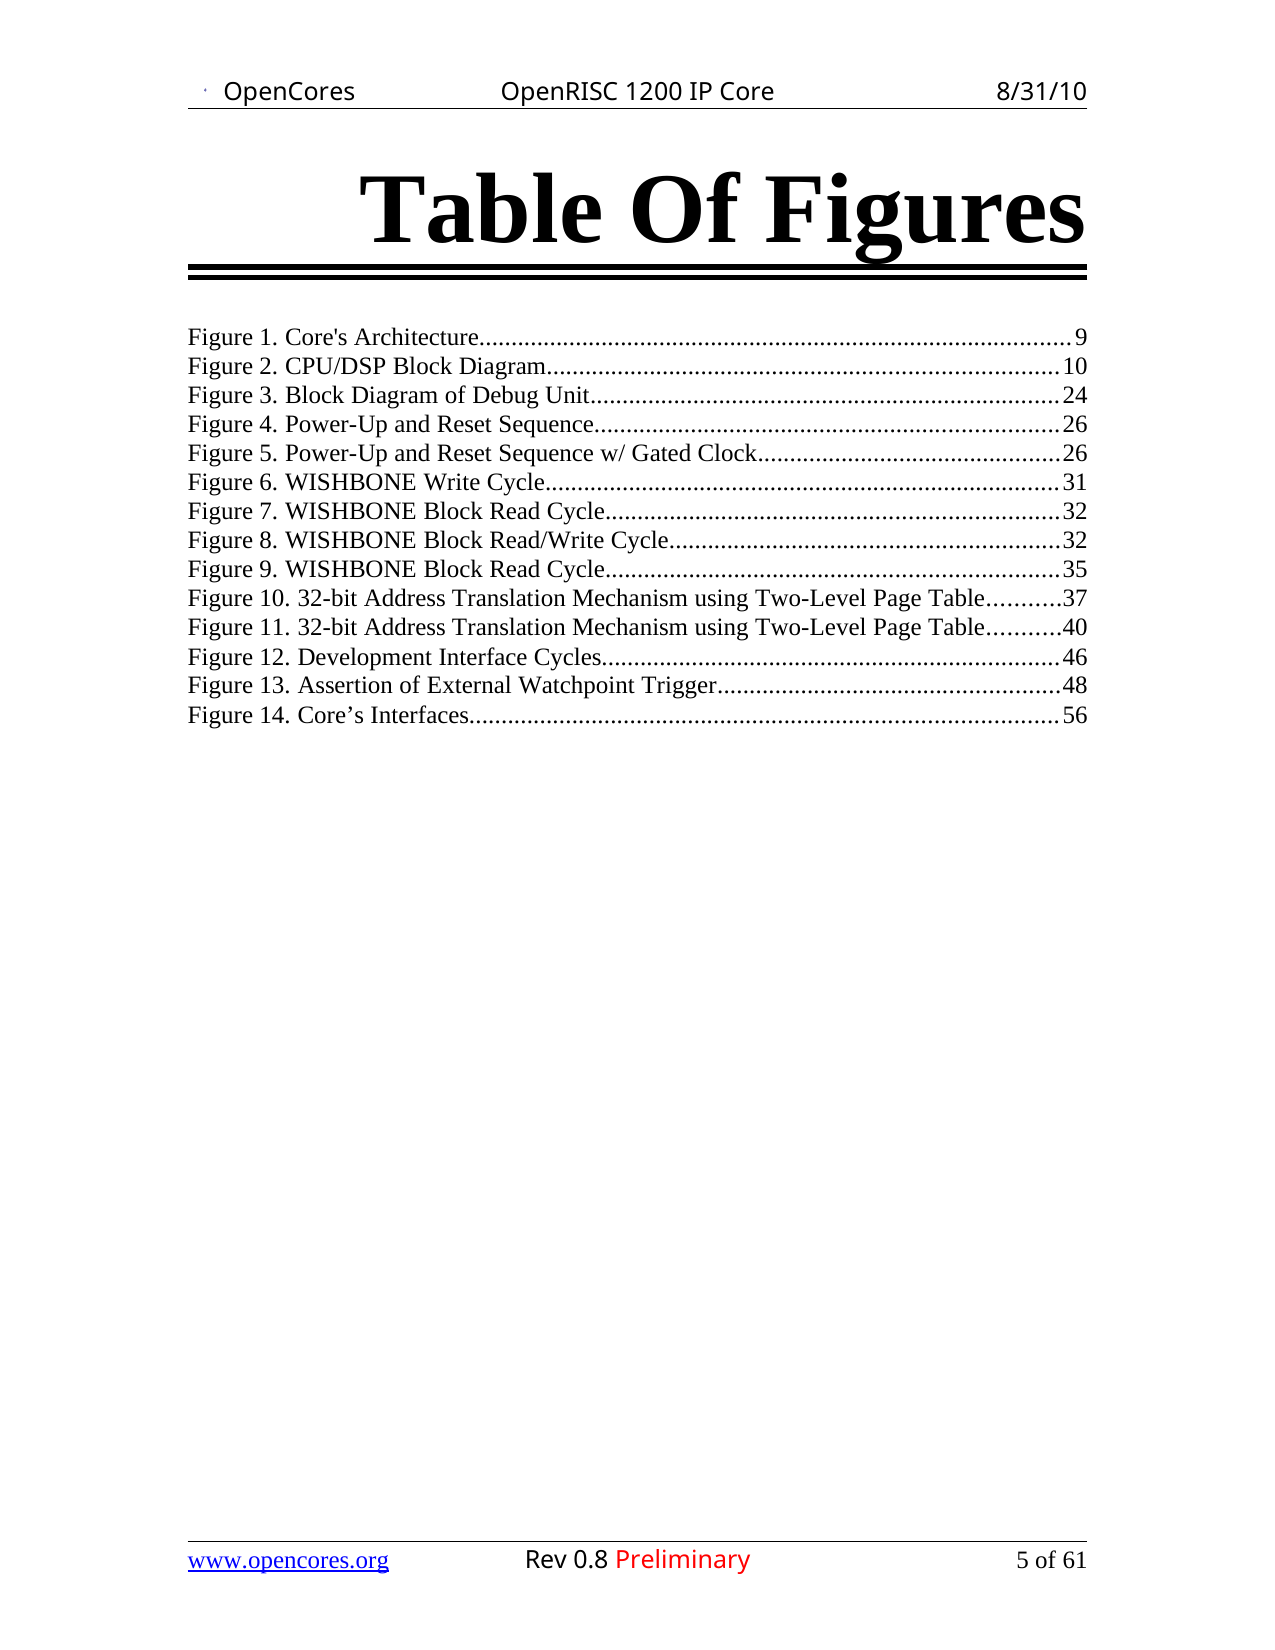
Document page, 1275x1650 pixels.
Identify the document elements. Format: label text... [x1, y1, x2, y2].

text Figure 2. CPU/DSP Block Diagram 10 [187, 351, 1087, 380]
text Figure 10. 32-bit Address Translation Mechanism using Two-Level Page Table 37 [187, 583, 1087, 612]
text Figure 8. WISHBONE Block Read/Write Cycle 32 [187, 525, 1087, 554]
text Figure 5. Power-Up and Reset Sequence w/ Gated Clock 26 [187, 438, 1087, 467]
text Figure 6. WISHBONE Write Cycle 31 [187, 467, 1087, 496]
text Figure 14. Core’s Interfaces 56 [187, 699, 1087, 728]
text Figure 9. WISHBONE Block Read Cycle 35 [187, 554, 1087, 583]
subtitle Table Of Figures [187, 150, 1087, 280]
text Figure 11. 32-bit Address Translation Mechanism using Two-Level Page Table 40 [187, 612, 1087, 641]
text Figure 13. Assertion of External Watchpoint Trigger 48 [187, 670, 1087, 699]
text Figure 7. WISHBONE Block Read Cycle 32 [187, 496, 1087, 525]
text Figure 4. Power-Up and Reset Sequence 26 [187, 409, 1087, 438]
text Figure 3. Block Diagram of Debug Unit 24 [187, 380, 1087, 409]
text Figure 1. Core's Architecture 9 [187, 322, 1087, 351]
text Figure 12. Development Interface Cycles 46 [187, 641, 1087, 670]
